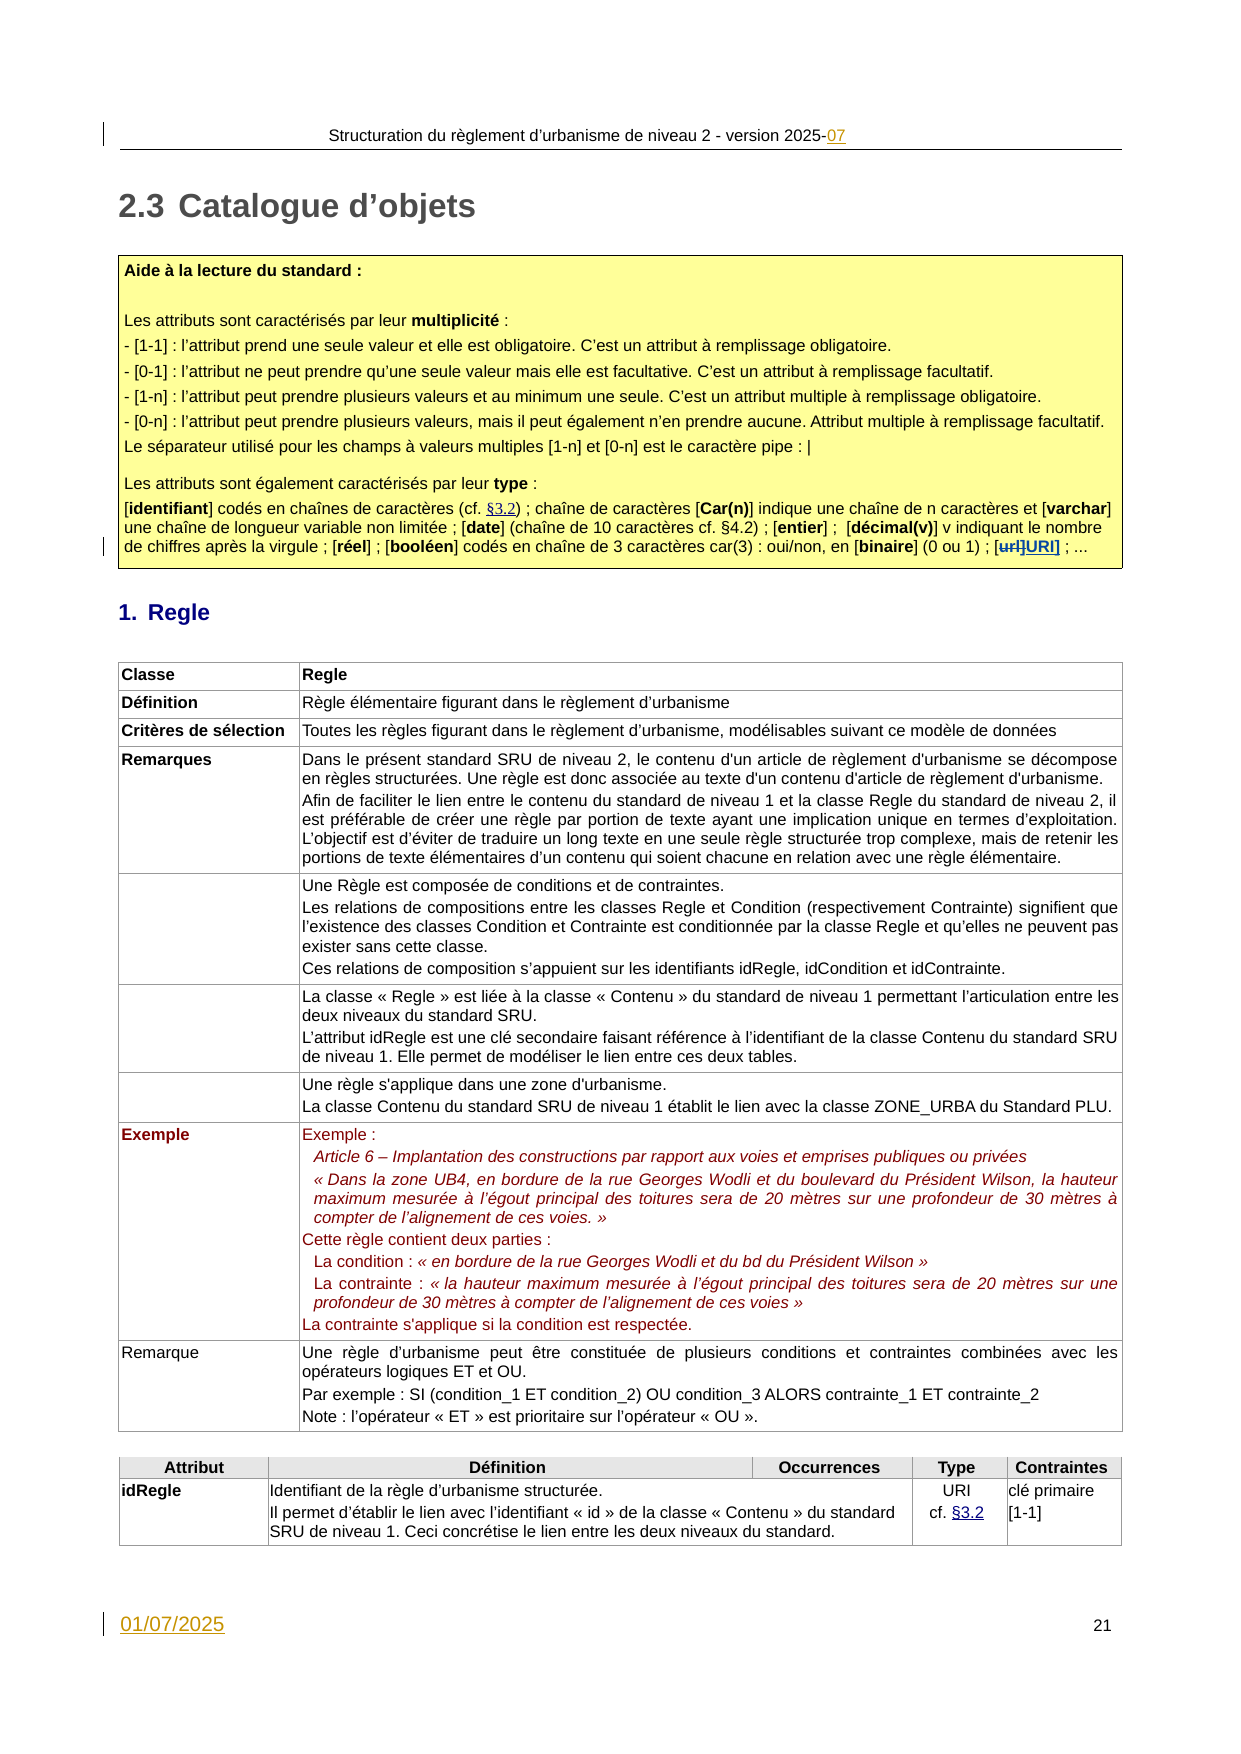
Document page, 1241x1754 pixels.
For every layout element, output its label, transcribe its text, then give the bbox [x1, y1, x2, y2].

subtitle Catalogue d’objets [118, 186, 1122, 224]
table_header Classe [119, 663, 299, 690]
table_cell Toutes les règles figurant dans le règlement d’urbanisme, modélisables suivant ce modèle de données [300, 719, 1122, 746]
table_cell clé primaire [1-1] [1008, 1479, 1121, 1545]
table_header Occurrences [753, 1457, 912, 1478]
table_header Contraintes [1008, 1457, 1121, 1478]
table_cell Dans le présent standard SRU de niveau 2, le contenu d'un article de règlement d'urbanisme se décompose en règles structurées. Une règle est donc associée au texte d'un contenu d'article de règlement d'urbanisme. Afin de faciliter le lien entre le contenu du standard de niveau 1 et la classe Regle du standard de niveau 2, il est préférable de créer une règle par portion de texte ayant une implication unique en termes d’exploitation. L’objectif est d’éviter de traduire un long texte en une seule règle structurée trop complexe, mais de retenir les portions de texte élémentaires d’un contenu qui soient chacune en relation avec une règle élémentaire. [300, 747, 1122, 873]
table_cell Une Règle est composée de conditions et de contraintes. Les relations de compositions entre les classes Regle et Condition (respectivement Contrainte) signifient que l’existence des classes Condition et Contrainte est conditionnée par la classe Regle et qu’elles ne peuvent pas exister sans cette classe. Ces relations de composition s’appuient sur les identifiants idRegle, idCondition et idContrainte. [300, 874, 1122, 983]
table_header Aide à la lecture du standard : Les attributs sont caractérisés par leur multiplicité : - [1-1] : l’attribut prend une seule valeur et elle est obligatoire. C’est un attribut à remplissage obligatoire. - [0-1] : l’attribut ne peut prendre qu’une seule valeur mais elle est facultative. C’est un attribut à remplissage facultatif. - [1-n] : l’attribut peut prendre plusieurs valeurs et au minimum une seule. C’est un attribut multiple à remplissage obligatoire. - [0-n] : l’attribut peut prendre plusieurs valeurs, mais il peut également n’en prendre aucune. Attribut multiple à remplissage facultatif. Le séparateur utilisé pour les champs à valeurs multiples [1-n] et [0-n] est le caractère pipe : | Les attributs sont également caractérisés par leur type : [identifiant] codés en chaînes de caractères (cf. §3.2) ; chaîne de caractères [Car(n)] indique une chaîne de n caractères et [varchar] une chaîne de longueur variable non limitée ; [date] (chaîne de 10 caractères cf. §4.2) ; [entier] ; [décimal(v)] v indiquant le nombre de chiffres après la virgule ; [réel] ; [booléen] codés en chaîne de 3 caractères car(3) : oui/non, en [binaire] (0 ou 1) ; [URI] ; ... [119, 256, 1122, 568]
table_cell Exemple : Article 6 – Implantation des constructions par rapport aux voies et emprises publiques ou privées « Dans la zone UB4, en bordure de la rue Georges Wodli et du boulevard du Président Wilson, la hauteur maximum mesurée à l’égout principal des toitures sera de 20 mètres sur une profondeur de 30 mètres à compter de l’alignement de ces voies. » Cette règle contient deux parties : La condition : « en bordure de la rue Georges Wodli et du bd du Président Wilson » La contrainte : « la hauteur maximum mesurée à l’égout principal des toitures sera de 20 mètres sur une profondeur de 30 mètres à compter de l’alignement de ces voies » La contrainte s'applique si la condition est respectée. [300, 1123, 1122, 1340]
table_cell Exemple [119, 1123, 299, 1340]
table_cell Une règle d’urbanisme peut être constituée de plusieurs conditions et contraintes combinées avec les opérateurs logiques ET et OU. Par exemple : SI (condition_1 ET condition_2) OU condition_3 ALORS contrainte_1 ET contrainte_2 Note : l’opérateur « ET » est prioritaire sur l’opérateur « OU ». [300, 1341, 1122, 1431]
table_cell Remarque [119, 1341, 299, 1431]
table_cell [119, 985, 299, 1072]
table_cell Critères de sélection [119, 719, 299, 746]
table_cell URI cf. §3.2 [913, 1479, 1007, 1545]
table_header Définition [269, 1457, 752, 1478]
table_header Regle [300, 663, 1122, 690]
table_cell La classe « Regle » est liée à la classe « Contenu » du standard de niveau 1 permettant l’articulation entre les deux niveaux du standard SRU. L’attribut idRegle est une clé secondaire faisant référence à l’identifiant de la classe Contenu du standard SRU de niveau 1. Elle permet de modéliser le lien entre ces deux tables. [300, 985, 1122, 1072]
table_cell idRegle [120, 1479, 268, 1545]
table_cell Une règle s'applique dans une zone d'urbanisme. La classe Contenu du standard SRU de niveau 1 établit le lien avec la classe ZONE_URBA du Standard PLU. [300, 1073, 1122, 1122]
table_cell [119, 874, 299, 983]
table_cell Remarques [119, 747, 299, 873]
table_cell Identifiant de la règle d’urbanisme structurée. Il permet d’établir le lien avec l’identifiant « id » de la classe « Contenu » du standard SRU de niveau 1. Ceci concrétise le lien entre les deux niveaux du standard. [269, 1479, 912, 1545]
table_cell Définition [119, 691, 299, 718]
table_cell Règle élémentaire figurant dans le règlement d’urbanisme [300, 691, 1122, 718]
table_cell [119, 1073, 299, 1122]
subtitle Regle [118, 599, 1122, 625]
table_header Type [913, 1457, 1007, 1478]
table_header Attribut [120, 1457, 268, 1478]
